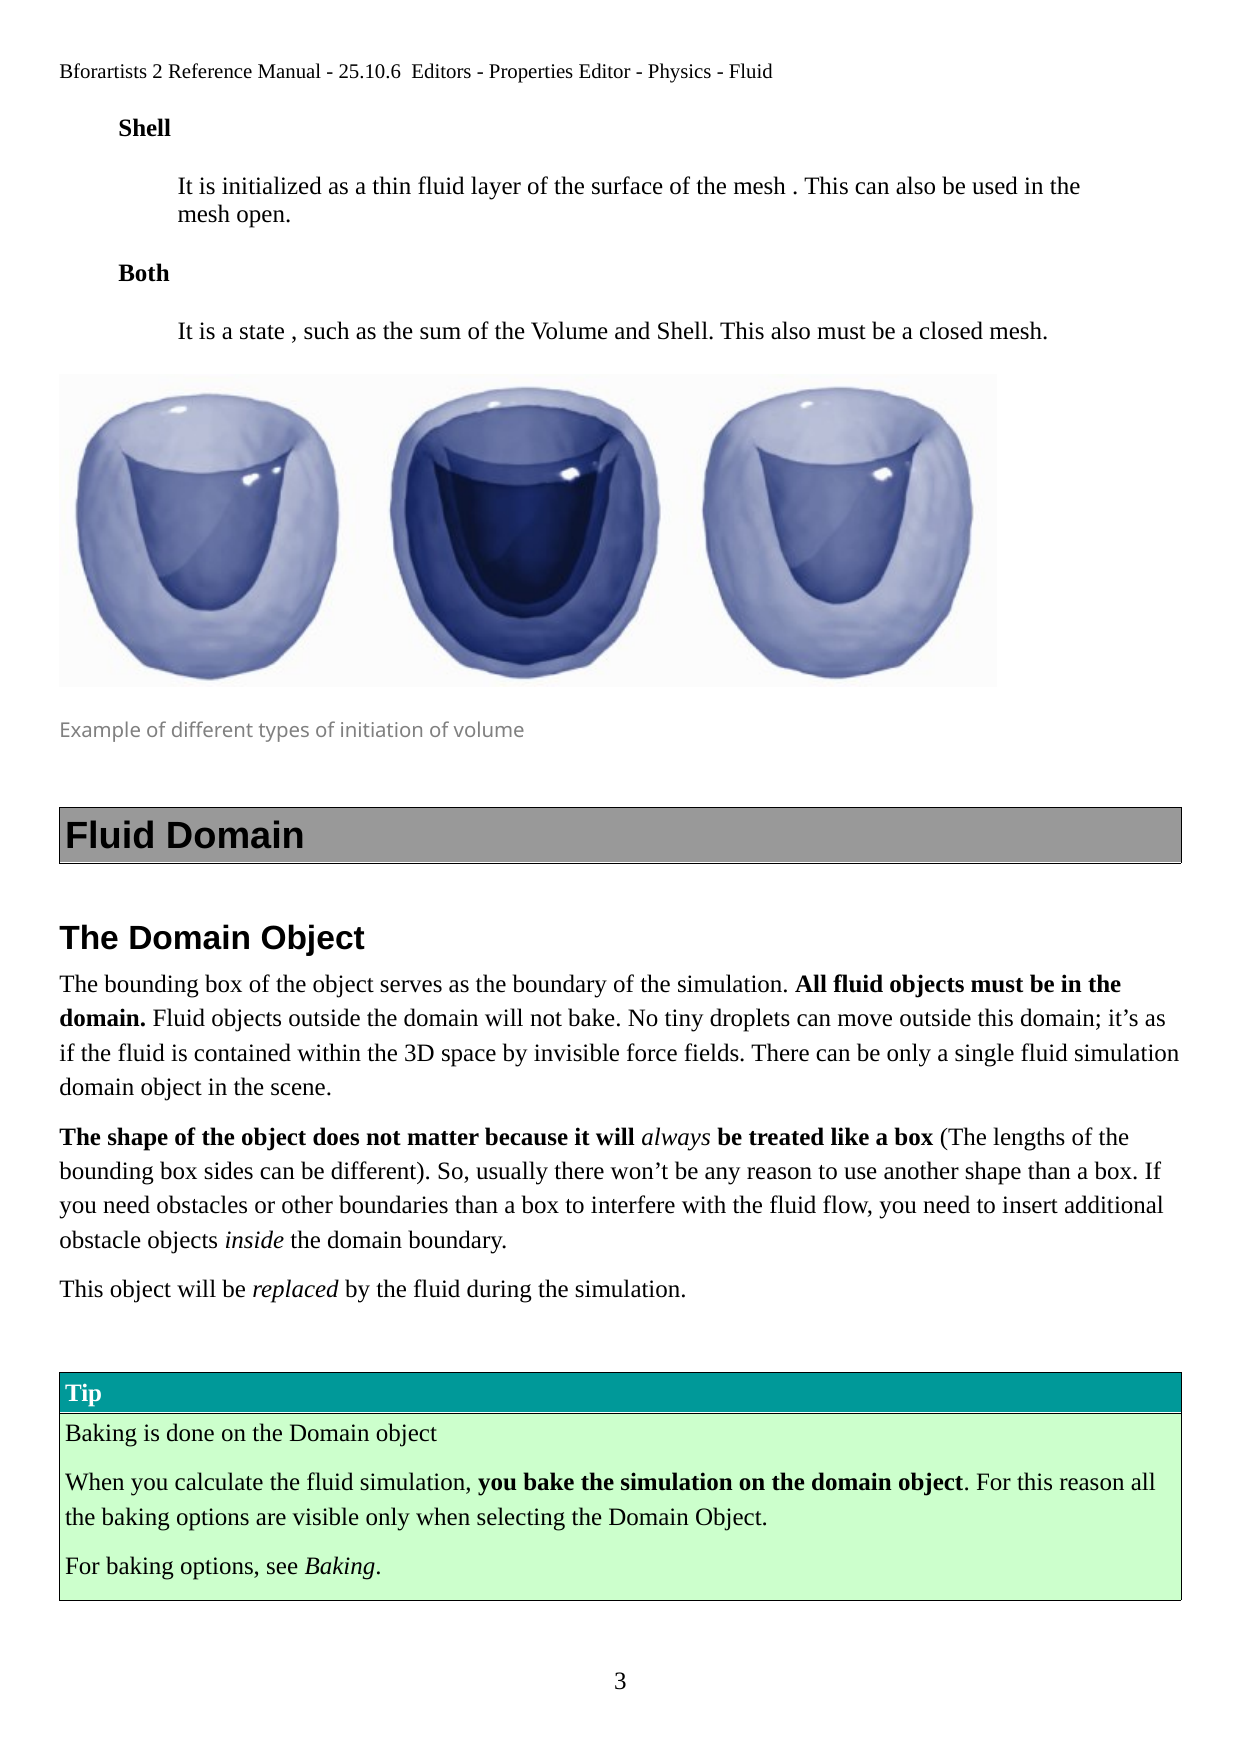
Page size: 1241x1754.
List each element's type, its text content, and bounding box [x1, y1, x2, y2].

list It is a state , such as the sum of the Volume and Shell. This also must be a closed mesh. [177, 316, 1122, 345]
text Example of different types of initiation of volume [59, 712, 1181, 744]
text The bounding box of the object serves as the boundary of the simulation. All fluid objects must be in the domain. Fluid objects outside the domain will not bake. No tiny droplets can move outside this domain; it’s as if the fluid is contained within the 3D space by invisible force fields. There can be only a single fluid simulation domain object in the scene. [59, 969, 1181, 1101]
text This object will be replaced by the fluid during the simulation. [59, 1274, 1181, 1303]
list It is initialized as a thin fluid layer of the surface of the mesh . This can also be used in the mesh open. [177, 171, 1122, 228]
table_header Fluid Domain [60, 808, 1181, 862]
subtitle Shell [118, 113, 1122, 141]
picture [59, 374, 997, 687]
subtitle Both [118, 258, 1122, 287]
table_header Tip [60, 1373, 1181, 1412]
table_cell Baking is done on the Domain object When you calculate the fluid simulation, you bake the simulation on the domain object. For this reason all the baking options are visible only when selecting the Domain Object. For baking options, see Baking. [60, 1414, 1181, 1600]
subtitle The Domain Object [59, 918, 1181, 957]
text The shape of the object does not matter because it will always be treated like a box (The lengths of the bounding box sides can be different). So, usually there won’t be any reason to use another shape than a box. If you need obstacles or other boundaries than a box to interfere with the fluid flow, you need to insert additional obstacle objects inside the domain boundary. [59, 1122, 1181, 1254]
